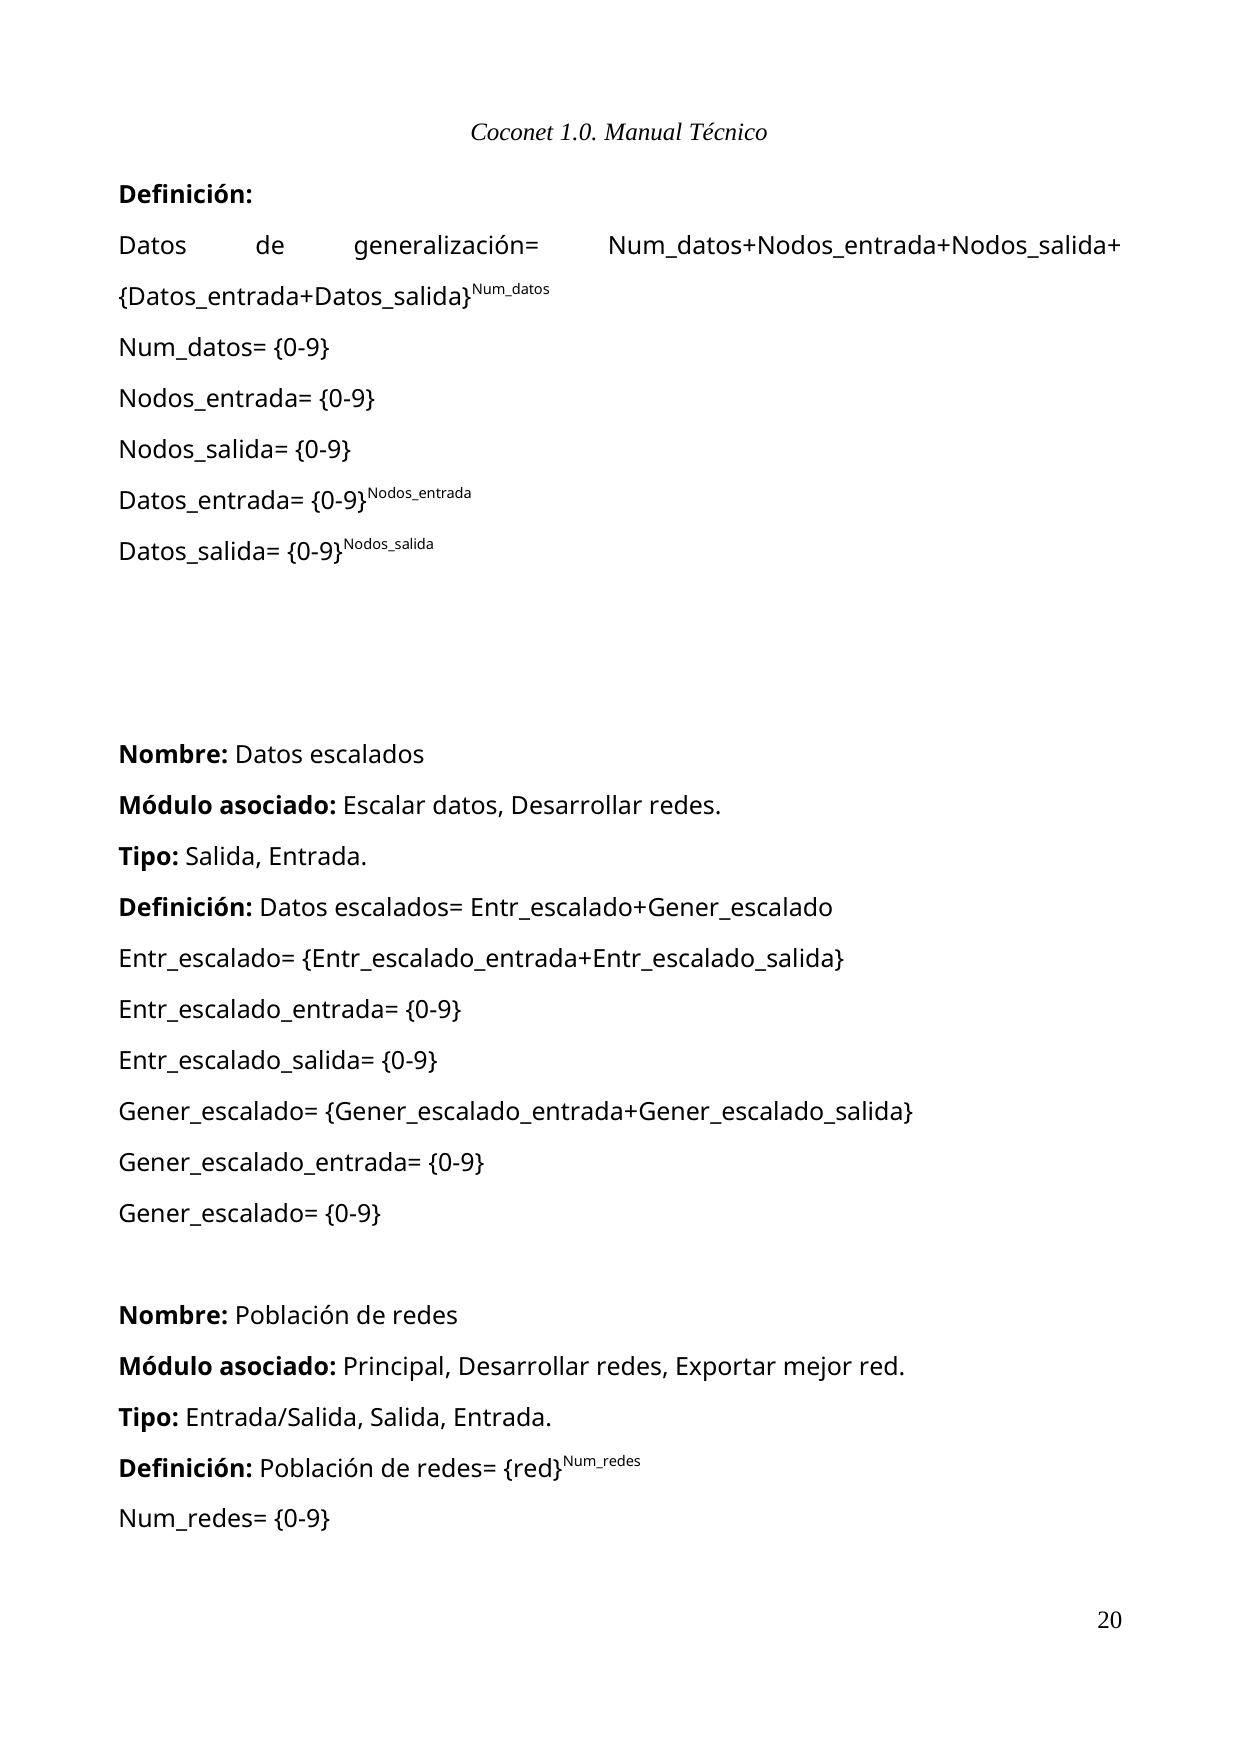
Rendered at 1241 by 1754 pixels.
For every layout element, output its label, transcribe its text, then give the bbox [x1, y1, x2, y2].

text Módulo asociado: Escalar datos, Desarrollar redes. [118, 788, 1122, 822]
text Tipo: Entrada/Salida, Salida, Entrada. [118, 1399, 1122, 1433]
text Datos_salida= {0-9}Nodos_salida [118, 534, 1122, 568]
text Nodos_salida= {0-9} [118, 432, 1122, 466]
text Datos_entrada= {0-9}Nodos_entrada [118, 483, 1122, 517]
text Num_redes= {0-9} [118, 1501, 1122, 1535]
text Nombre: Datos escalados [118, 737, 1122, 771]
text Nombre: Población de redes [118, 1298, 1122, 1332]
text Definición: Datos escalados= Entr_escalado+Gener_escalado [118, 890, 1122, 924]
text Entr_escalado_salida= {0-9} [118, 1043, 1122, 1077]
text Gener_escalado= {Gener_escalado_entrada+Gener_escalado_salida} [118, 1094, 1122, 1128]
text Gener_escalado= {0-9} [118, 1196, 1122, 1230]
text Entr_escalado_entrada= {0-9} [118, 992, 1122, 1026]
text Definición: Población de redes= {red}Num_redes [118, 1451, 1122, 1484]
text Num_datos= {0-9} [118, 330, 1122, 364]
text Nodos_entrada= {0-9} [118, 381, 1122, 415]
text Gener_escalado_entrada= {0-9} [118, 1145, 1122, 1179]
text Entr_escalado= {Entr_escalado_entrada+Entr_escalado_salida} [118, 941, 1122, 975]
text Módulo asociado: Principal, Desarrollar redes, Exportar mejor red. [118, 1349, 1122, 1383]
text Datos de generalización= Num_datos+Nodos_entrada+Nodos_salida+{Datos_entrada+Datos_salida}Num_datos [118, 228, 1122, 313]
text Definición: [118, 177, 1122, 211]
text Tipo: Salida, Entrada. [118, 839, 1122, 873]
